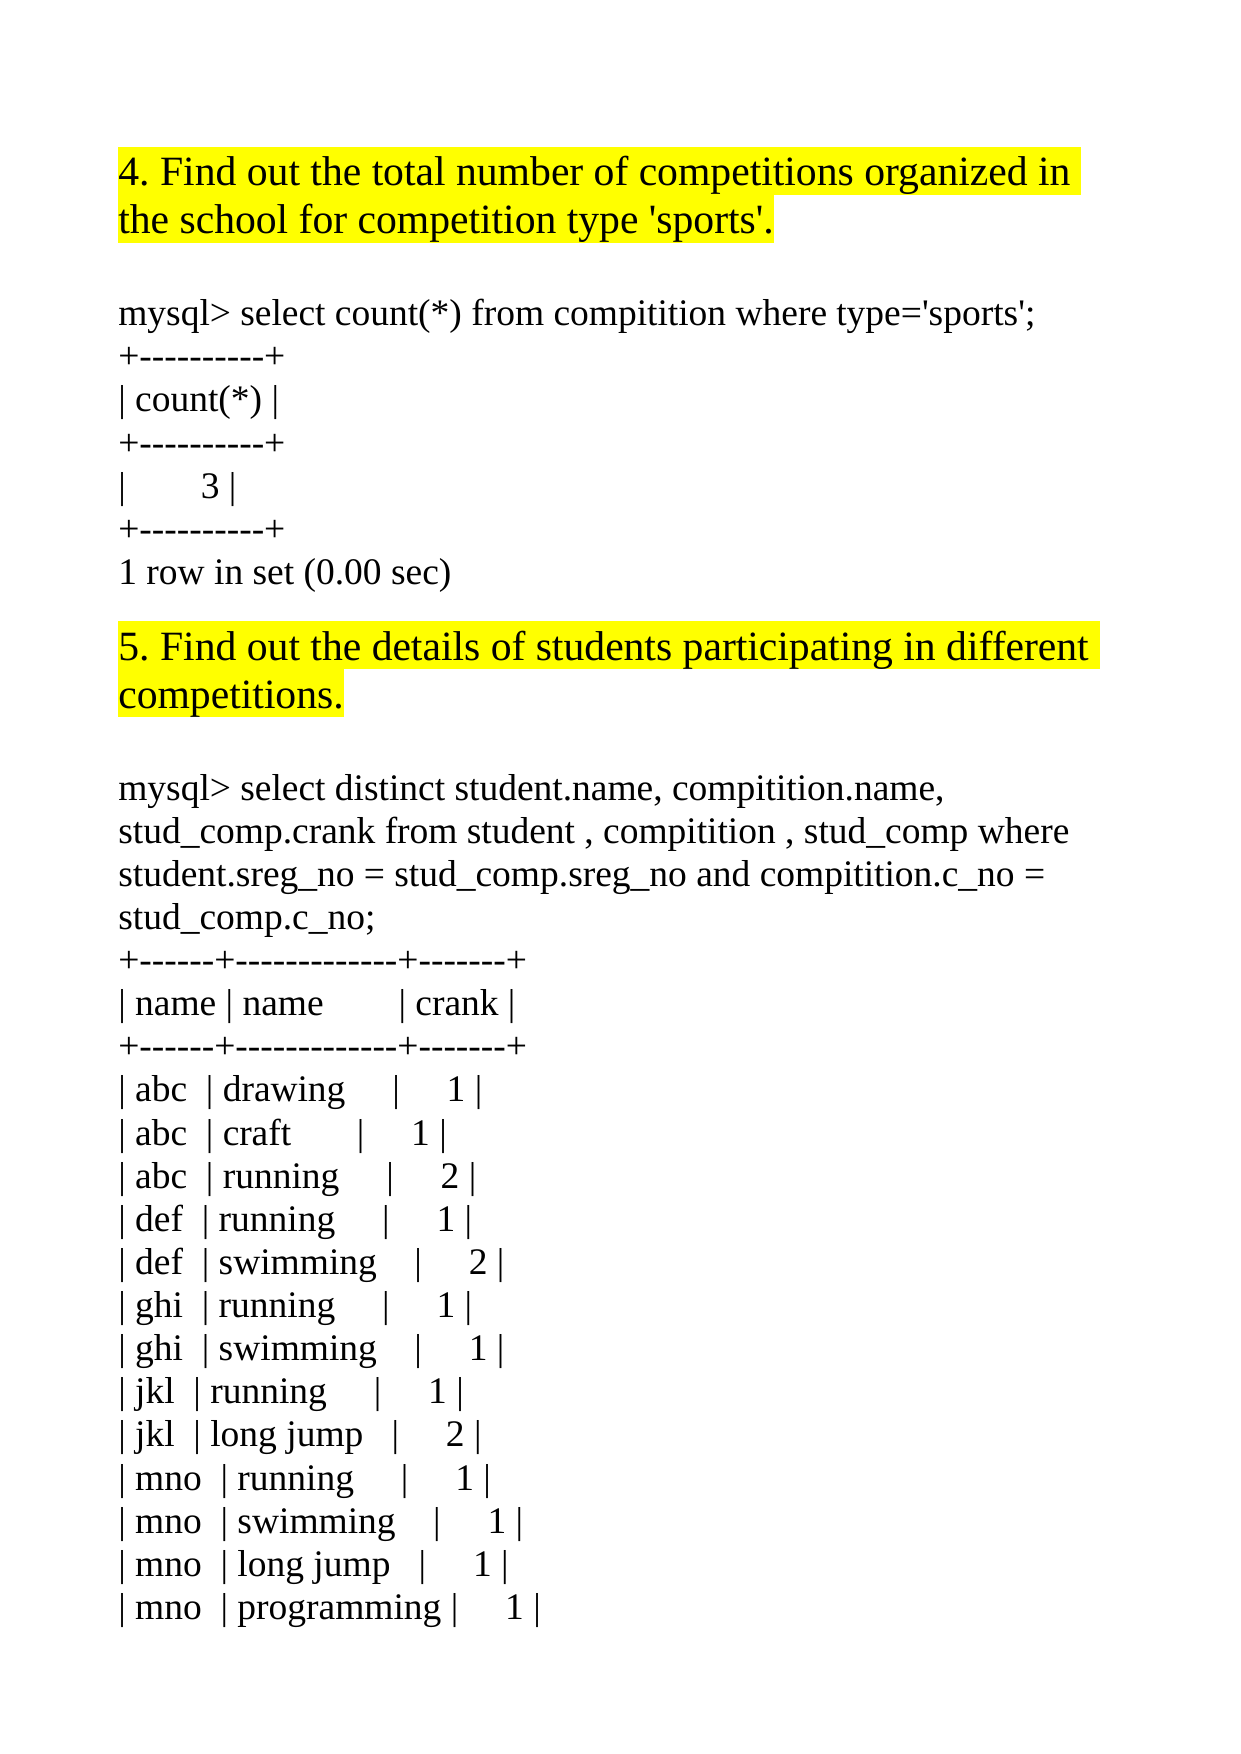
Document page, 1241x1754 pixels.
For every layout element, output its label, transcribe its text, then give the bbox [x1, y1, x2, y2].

text +----------+ [118, 420, 1122, 463]
text | name | name | crank | [118, 981, 1122, 1024]
text mysql> select count(*) from compitition where type='sports'; [118, 291, 1122, 334]
text +------+-------------+-------+ [118, 1024, 1122, 1067]
text 4. Find out the total number of competitions organized in the school for competition type 'sports'. [118, 147, 1122, 243]
text +----------+ [118, 506, 1122, 549]
text | mno | long jump | 1 | [118, 1541, 1122, 1584]
text | mno | swimming | 1 | [118, 1498, 1122, 1541]
text | jkl | long jump | 2 | [118, 1412, 1122, 1455]
text | ghi | swimming | 1 | [118, 1326, 1122, 1369]
text | ghi | running | 1 | [118, 1282, 1122, 1326]
text +------+-------------+-------+ [118, 937, 1122, 981]
text 1 row in set (0.00 sec) [118, 549, 1122, 592]
text | 3 | [118, 463, 1122, 506]
text | abc | running | 2 | [118, 1153, 1122, 1196]
text mysql> select distinct student.name, compitition.name, stud_comp.crank from student , compitition , stud_comp where student.sreg_no = stud_comp.sreg_no and compitition.c_no = stud_comp.c_no; [118, 765, 1122, 937]
text | abc | craft | 1 | [118, 1110, 1122, 1153]
text | def | swimming | 2 | [118, 1239, 1122, 1282]
text | mno | running | 1 | [118, 1455, 1122, 1498]
text | abc | drawing | 1 | [118, 1067, 1122, 1110]
text | def | running | 1 | [118, 1196, 1122, 1239]
text 5. Find out the details of students participating in different competitions. [118, 621, 1122, 717]
text | mno | programming | 1 | [118, 1584, 1122, 1627]
text | jkl | running | 1 | [118, 1369, 1122, 1412]
text | count(*) | [118, 377, 1122, 420]
text +----------+ [118, 334, 1122, 377]
